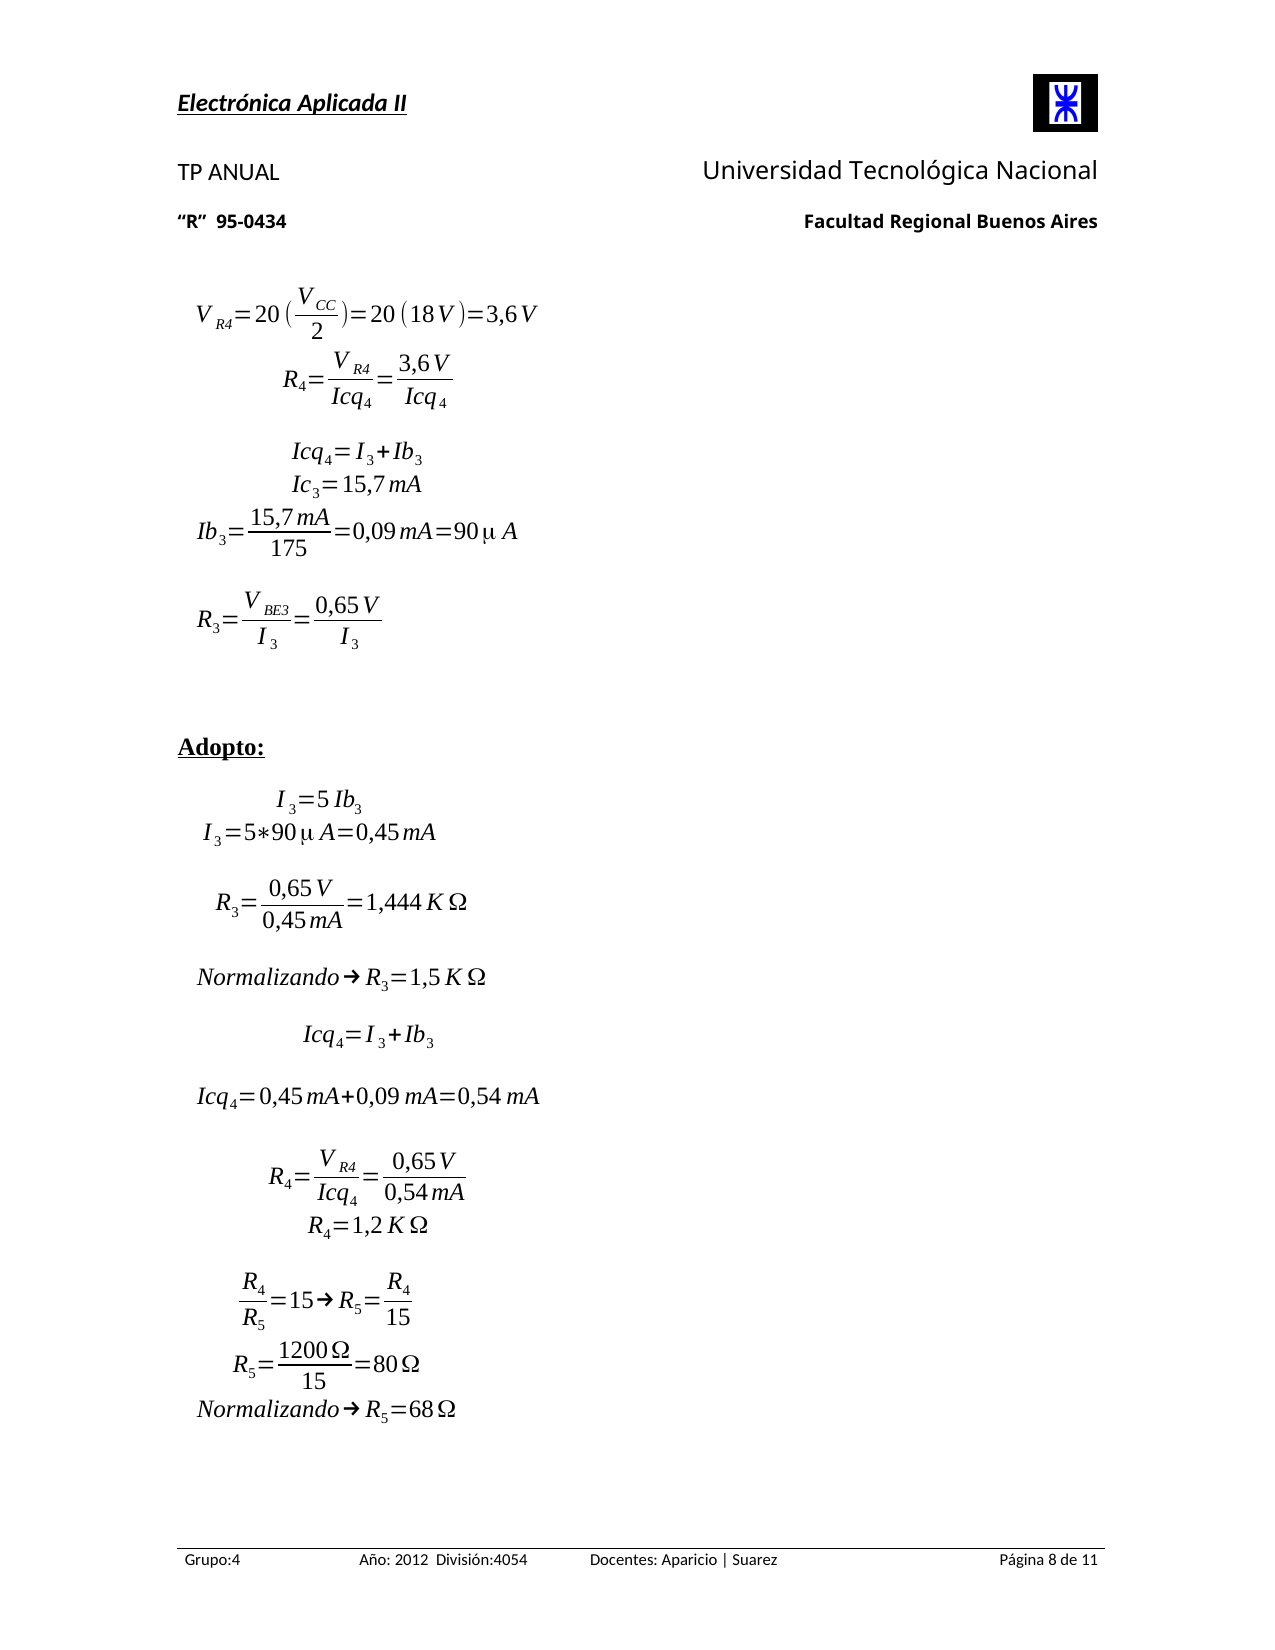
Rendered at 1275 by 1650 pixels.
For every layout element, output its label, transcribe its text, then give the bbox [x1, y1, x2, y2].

text Adopto: [177, 732, 1098, 761]
